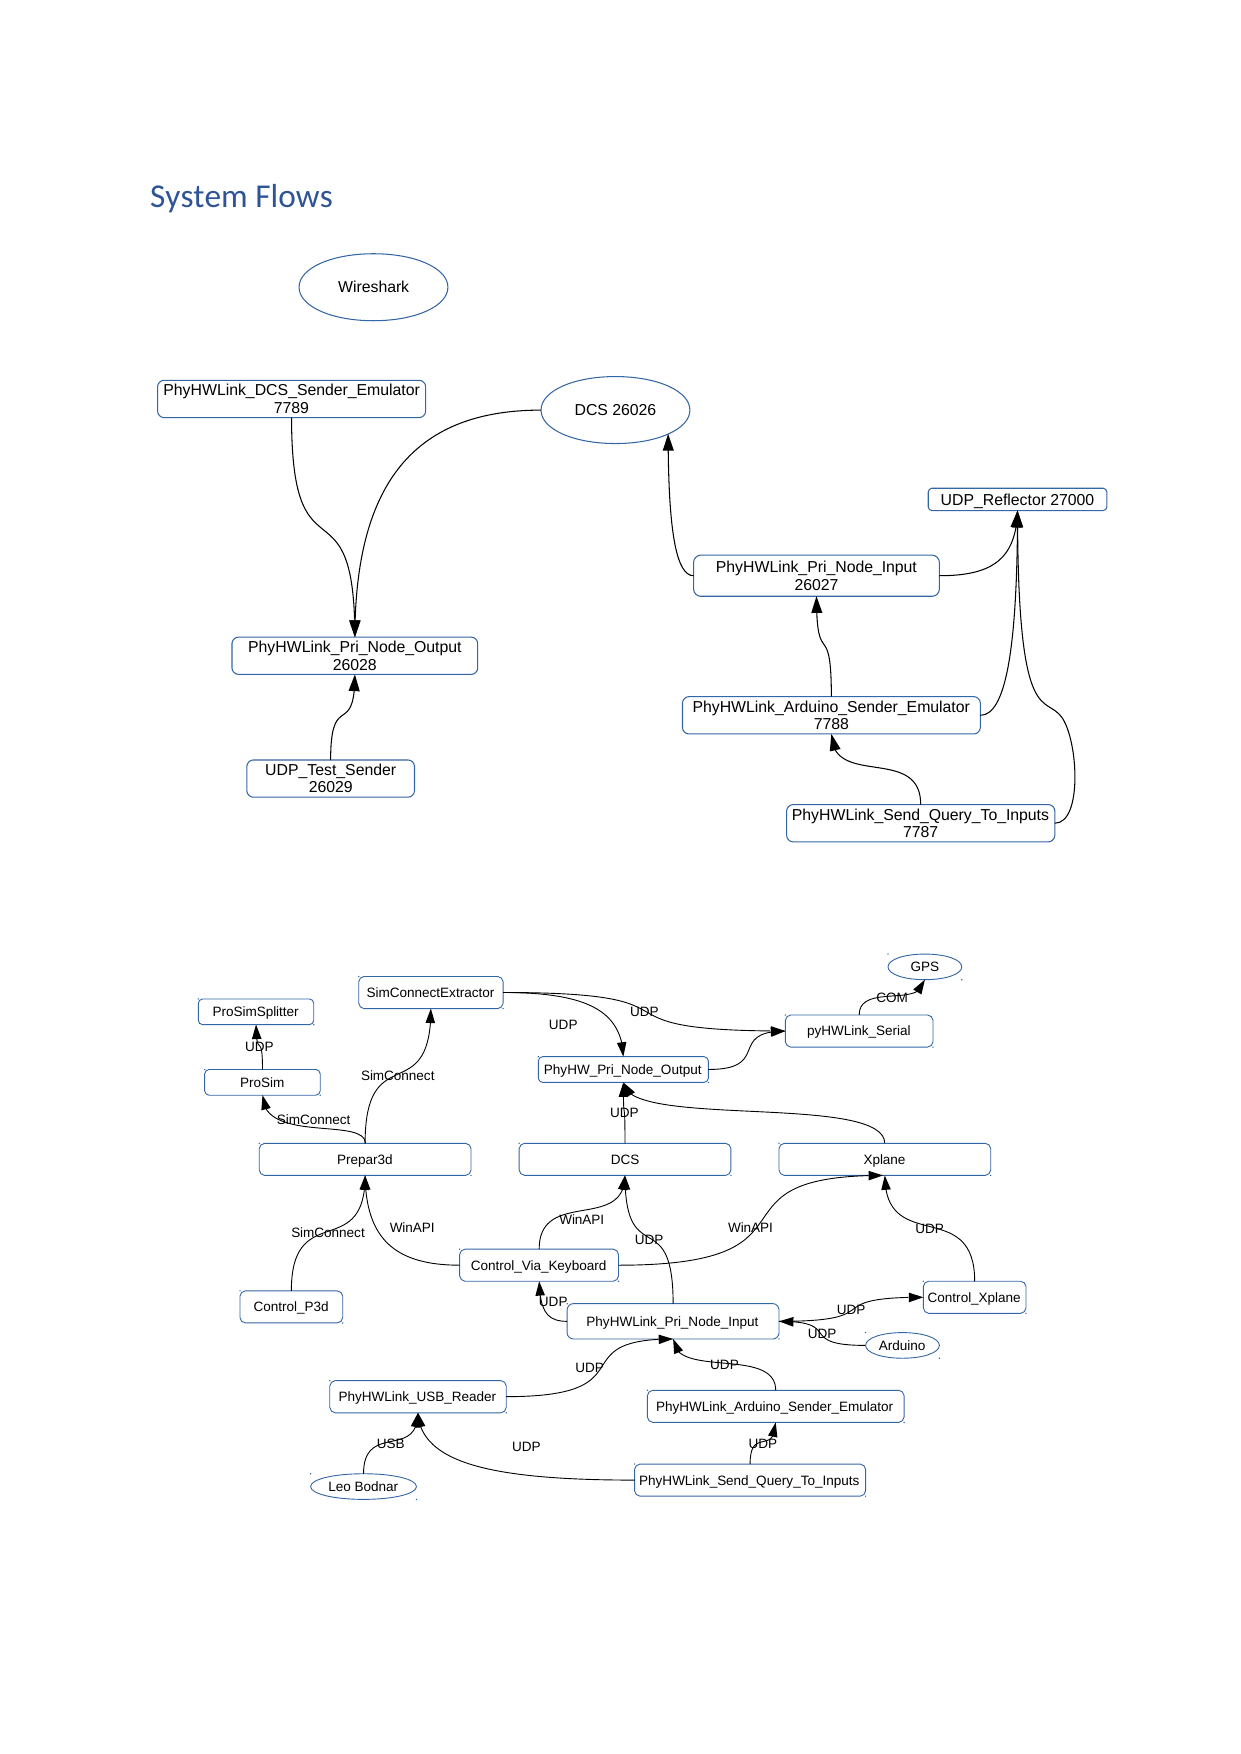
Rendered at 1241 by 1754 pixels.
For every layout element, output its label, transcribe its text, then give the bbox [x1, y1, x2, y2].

subtitle System Flows [150, 175, 1090, 216]
